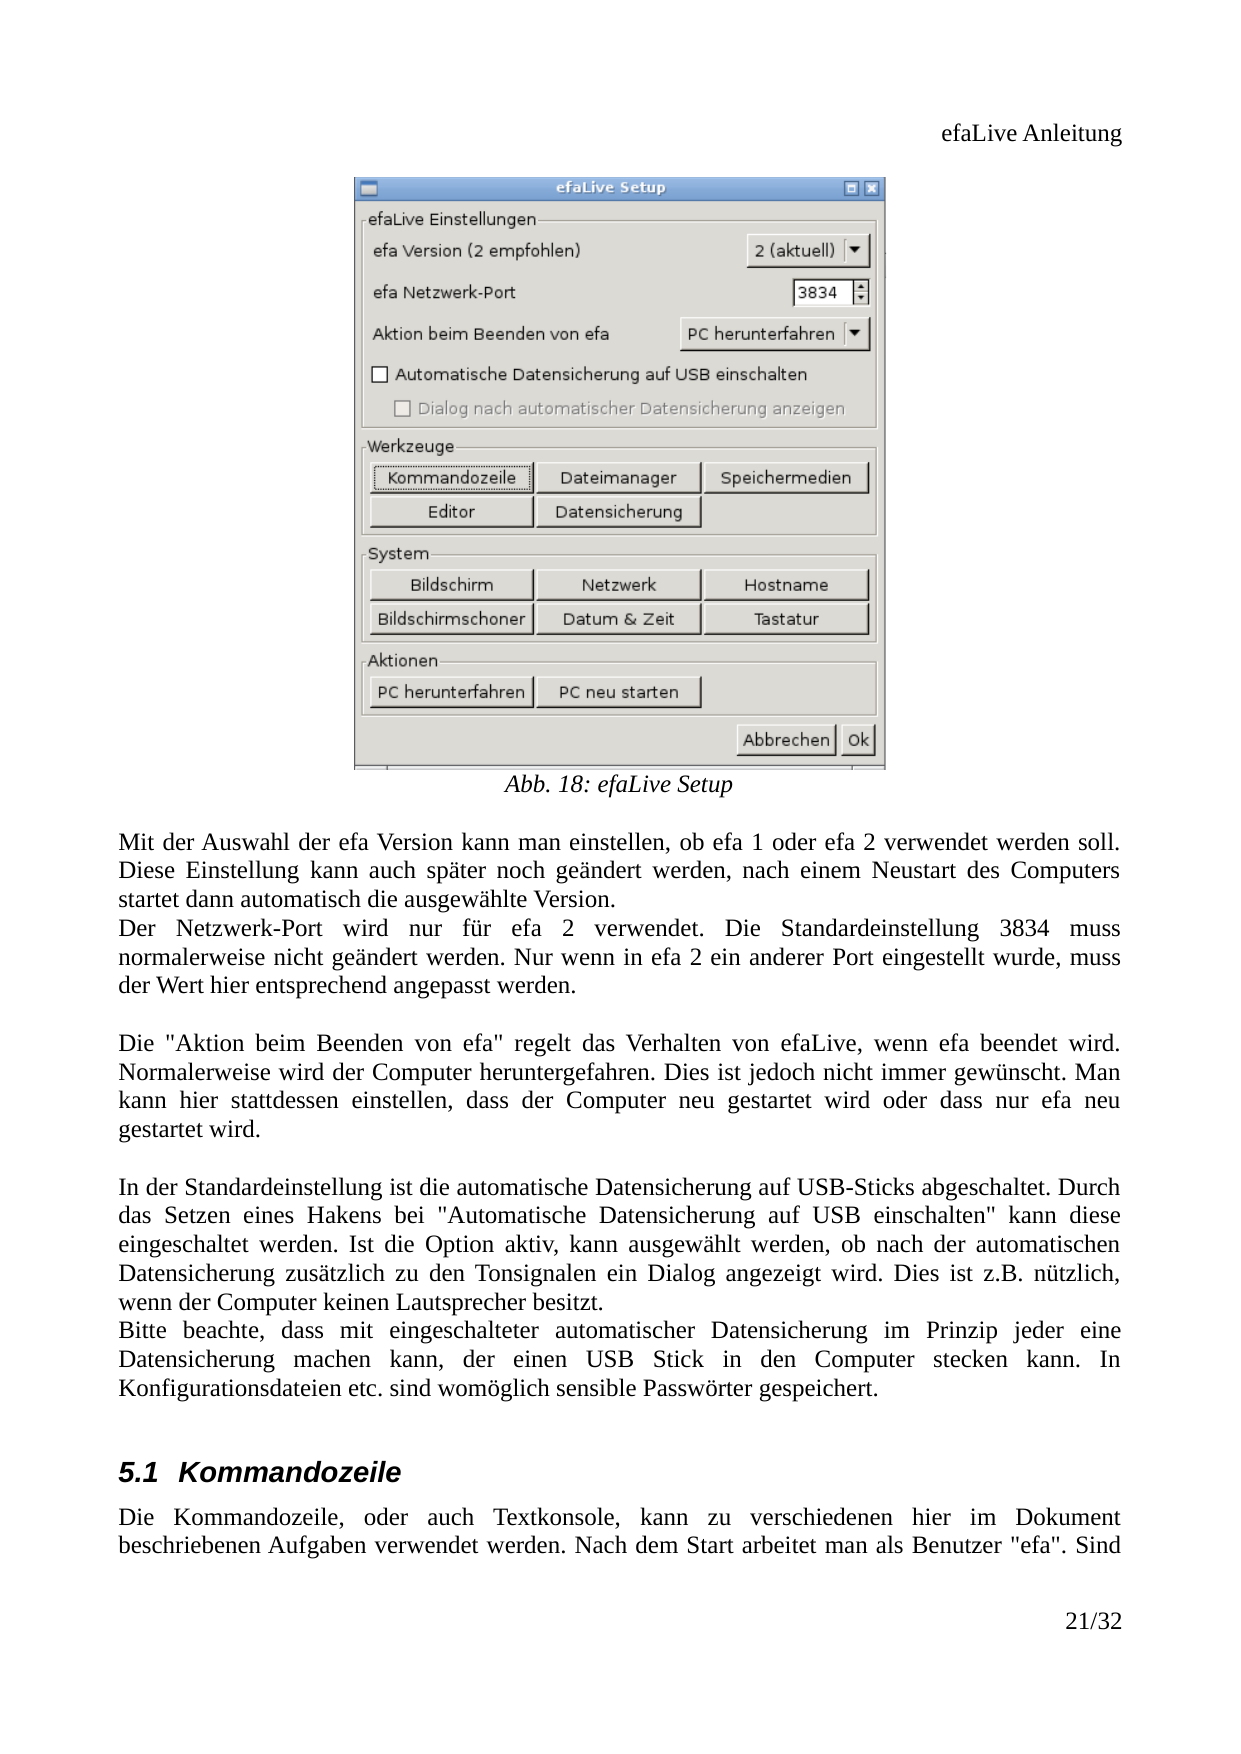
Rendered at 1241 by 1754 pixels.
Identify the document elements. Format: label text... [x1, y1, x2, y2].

text Mit der Auswahl der efa Version kann man einstellen, ob efa 1 oder efa 2 verwendet werden soll. Diese Einstellung kann auch später noch geändert werden, nach einem Neustart des Computers startet dann automatisch die ausgewählte Version. [118, 827, 1122, 913]
text Die Kommandozeile, oder auch Textkonsole, kann zu verschiedenen hier im Dokument beschriebenen Aufgaben verwendet werden. Nach dem Start arbeitet man als Benutzer "efa". Sind [118, 1502, 1122, 1559]
text In der Standardeinstellung ist die automatische Datensicherung auf USB-Sticks abgeschaltet. Durch das Setzen eines Hakens bei "Automatische Datensicherung auf USB einschalten" kann diese eingeschaltet werden. Ist die Option aktiv, kann ausgewählt werden, ob nach der automatischen Datensicherung zusätzlich zu den Tonsignalen ein Dialog angezeigt wird. Dies ist z.B. nützlich, wenn der Computer keinen Lautsprecher besitzt. [118, 1172, 1122, 1316]
text Die "Aktion beim Beenden von efa" regelt das Verhalten von efaLive, wenn efa beendet wird. Normalerweise wird der Computer heruntergefahren. Dies ist jedoch nicht immer gewünscht. Man kann hier stattdessen einstellen, dass der Computer neu gestartet wird oder dass nur efa neu gestartet wird. [118, 1028, 1122, 1143]
picture [354, 177, 887, 770]
text Der Netzwerk-Port wird nur für efa 2 verwendet. Die Standardeinstellung 3834 muss normalerweise nicht geändert werden. Nur wenn in efa 2 ein anderer Port eingestellt wurde, muss der Wert hier entsprechend angepasst werden. [118, 913, 1122, 999]
text Bitte beachte, dass mit eingeschalteter automatischer Datensicherung im Prinzip jeder eine Datensicherung machen kann, der einen USB Stick in den Computer stecken kann. In Konfigurationsdateien etc. sind womöglich sensible Passwörter gespeichert. [118, 1316, 1122, 1402]
text Abb. 18: efaLive Setup [354, 770, 886, 798]
subtitle Kommandozeile [118, 1456, 1122, 1489]
